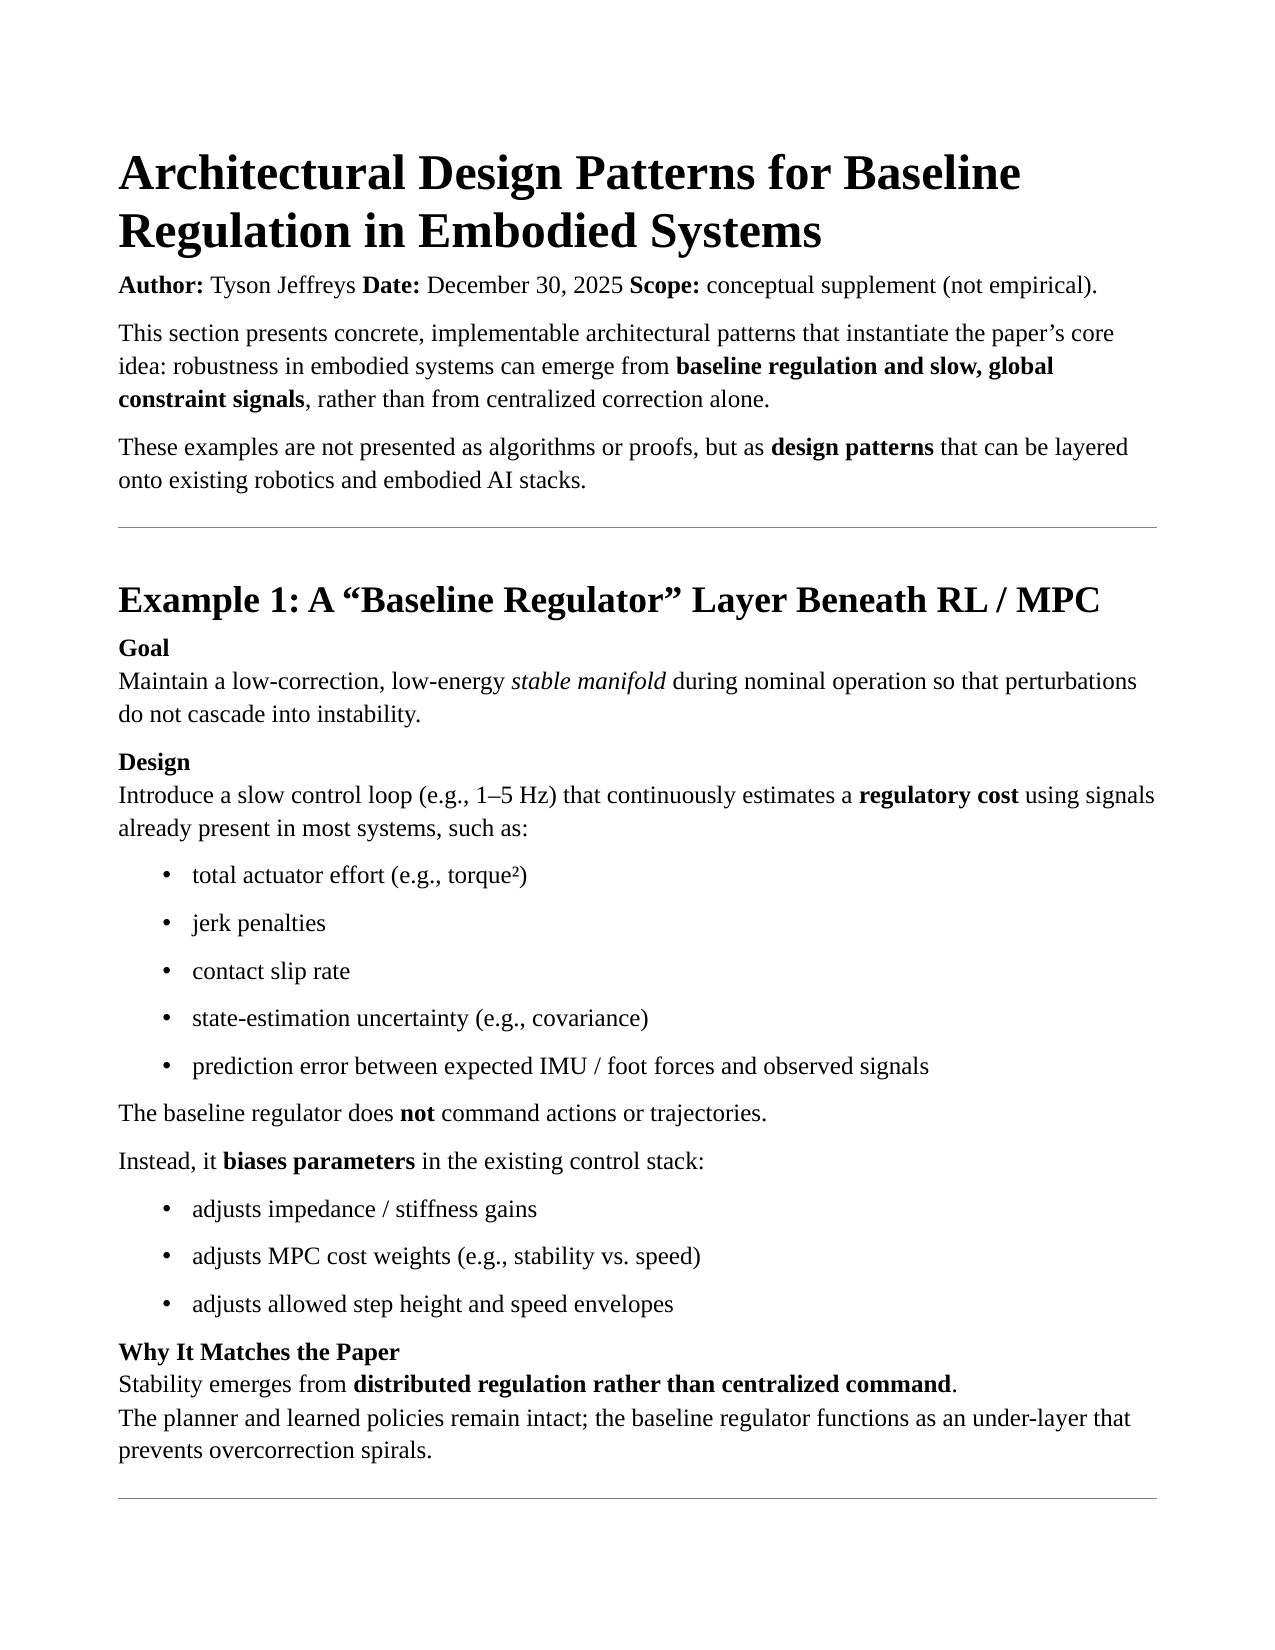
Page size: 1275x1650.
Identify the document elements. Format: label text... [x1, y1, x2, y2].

text Why It Matches the Paper Stability emerges from distributed regulation rather than centralized command. The planner and learned policies remain intact; the baseline regulator functions as an under-layer that prevents overcorrection spirals. [118, 1337, 1157, 1464]
list jerk penalties [162, 908, 1157, 937]
text Goal Maintain a low-correction, low-energy stable manifold during nominal operation so that perturbations do not cascade into instability. [118, 633, 1157, 728]
subtitle Architectural Design Patterns for Baseline Regulation in Embodied Systems [118, 143, 1157, 258]
list adjusts allowed step height and speed envelopes [162, 1289, 1157, 1318]
text Author: Tyson Jeffreys Date: December 30, 2025 Scope: conceptual supplement (not empirical). [118, 271, 1157, 299]
list prediction error between expected IMU / foot forces and observed signals [162, 1051, 1157, 1080]
list contact slip rate [162, 956, 1157, 984]
text Design Introduce a slow control loop (e.g., 1–5 Hz) that continuously estimates a regulatory cost using signals already present in most systems, such as: [118, 747, 1157, 842]
subtitle Example 1: A “Baseline Regulator” Layer Beneath RL / MPC [118, 578, 1157, 621]
text These examples are not presented as algorithms or proofs, but as design patterns that can be layered onto existing robotics and embodied AI stacks. [118, 432, 1157, 494]
text The baseline regulator does not command actions or trajectories. [118, 1098, 1157, 1127]
list adjusts impedance / stiffness gains [162, 1194, 1157, 1222]
list adjusts MPC cost weights (e.g., stability vs. speed) [162, 1241, 1157, 1270]
text Instead, it biases parameters in the existing control stack: [118, 1146, 1157, 1175]
list state-estimation uncertainty (e.g., covariance) [162, 1003, 1157, 1032]
list total actuator effort (e.g., torque²) [162, 861, 1157, 889]
text This section presents concrete, implementable architectural patterns that instantiate the paper’s core idea: robustness in embodied systems can emerge from baseline regulation and slow, global constraint signals, rather than from centralized correction alone. [118, 318, 1157, 413]
